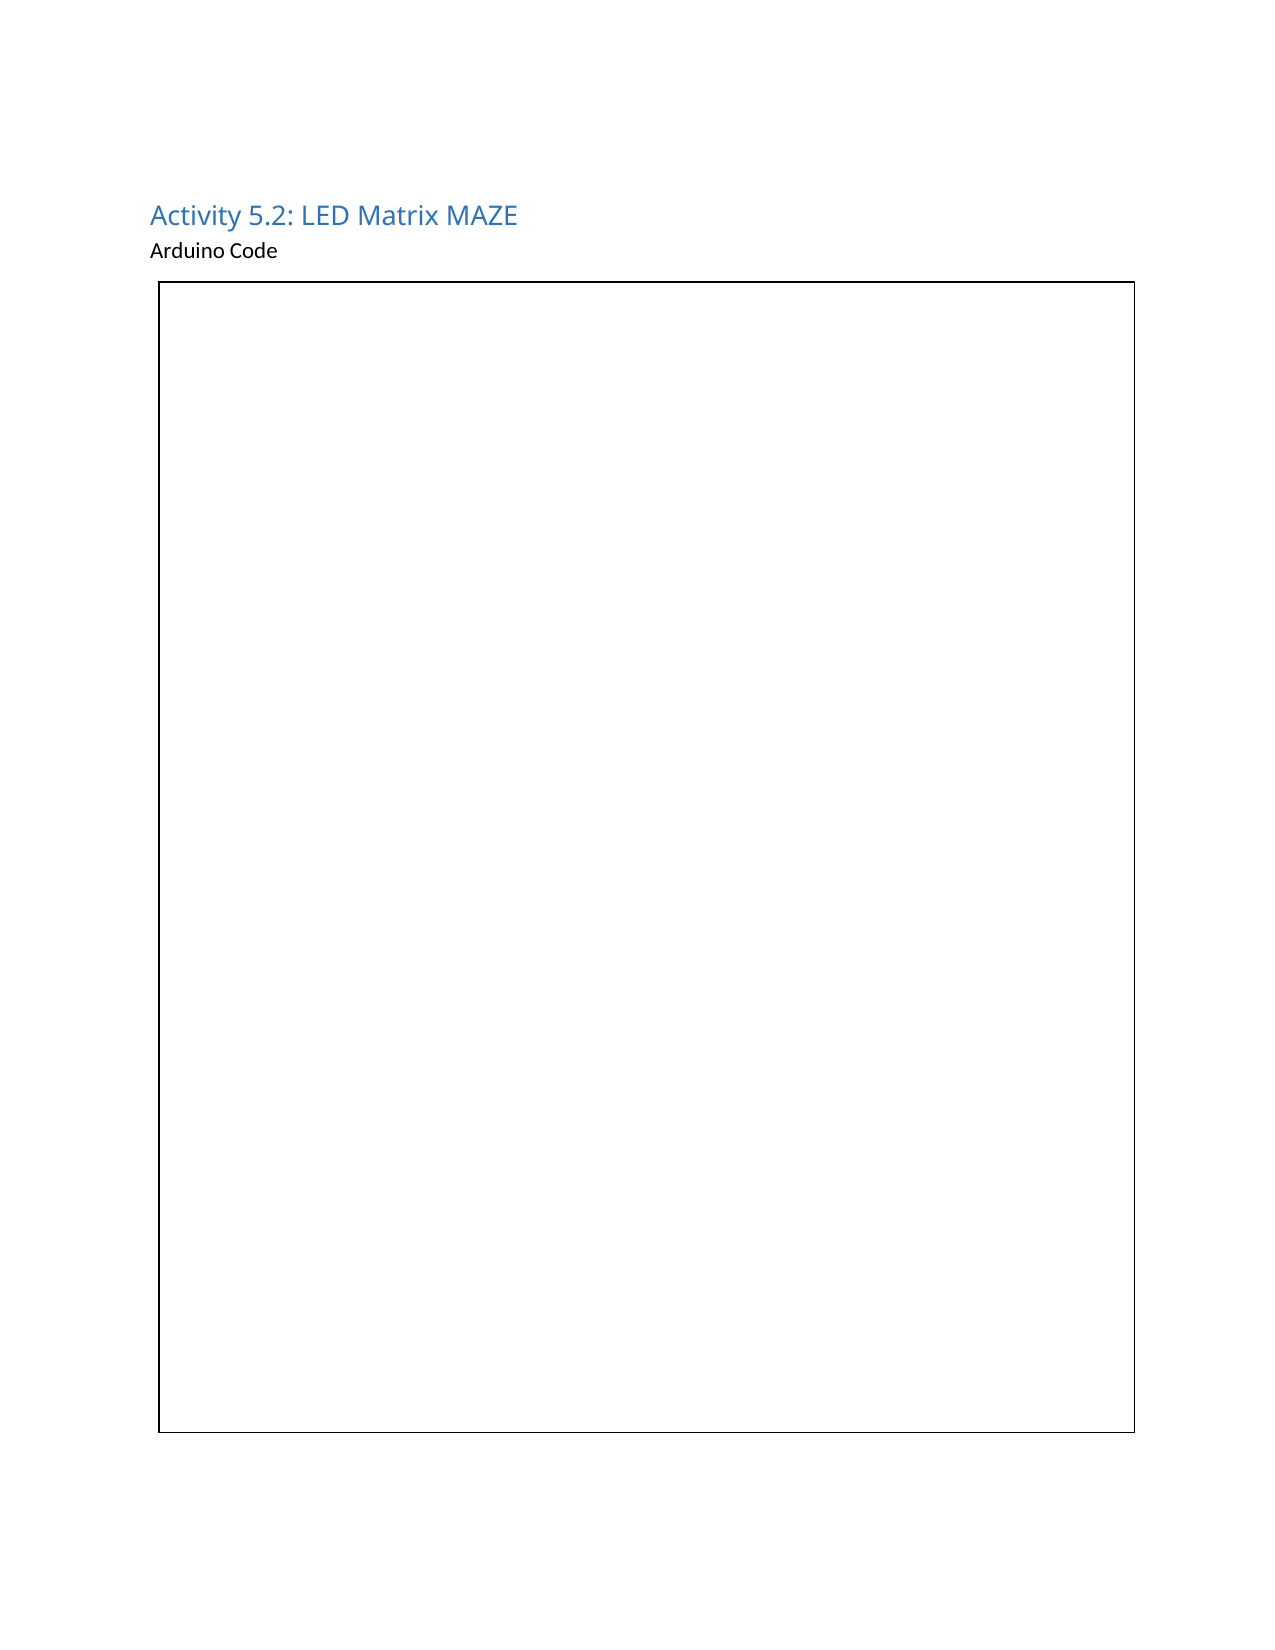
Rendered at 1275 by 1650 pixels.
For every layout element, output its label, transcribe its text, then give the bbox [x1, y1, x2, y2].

text Arduino Code [150, 237, 1125, 265]
subtitle Activity 5.2: LED Matrix MAZE [150, 197, 1125, 234]
